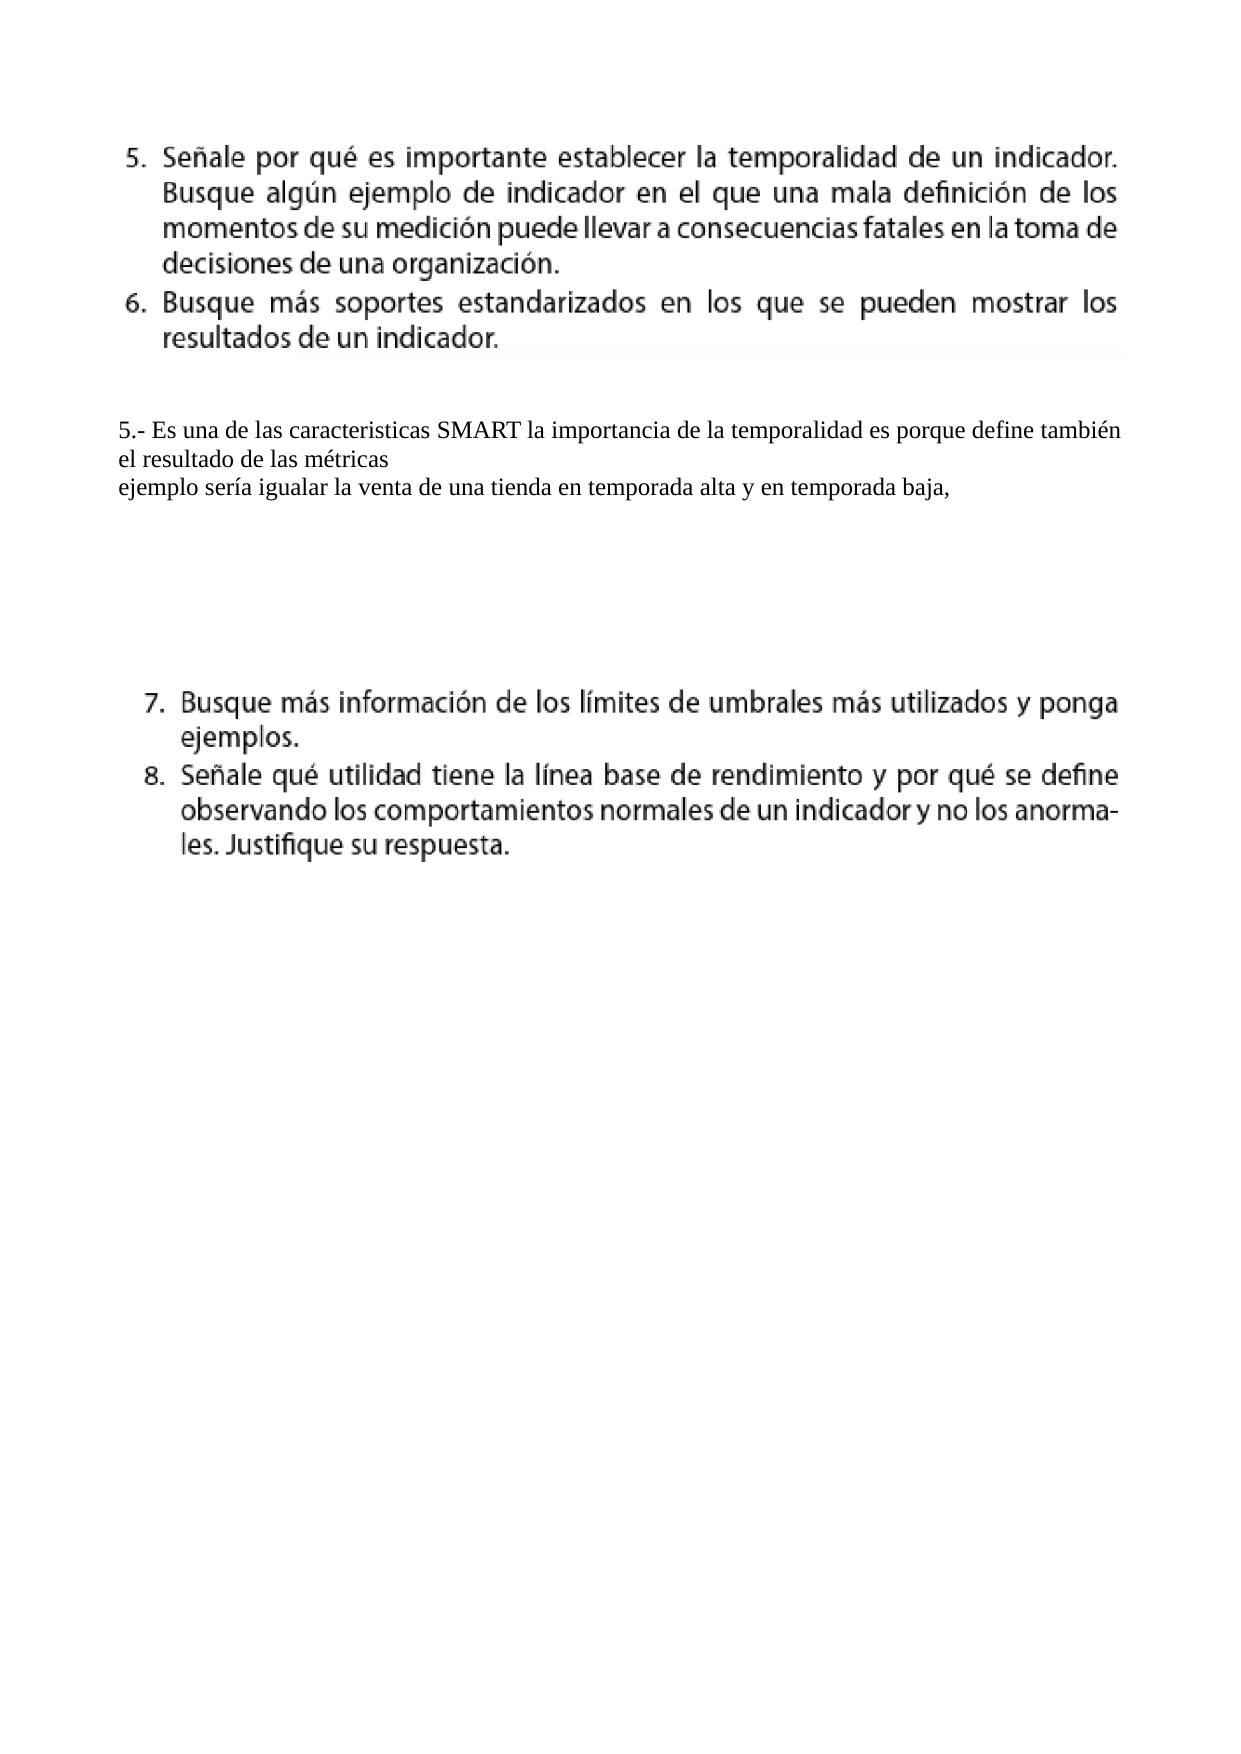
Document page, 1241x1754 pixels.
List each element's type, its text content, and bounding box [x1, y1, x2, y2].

picture [118, 673, 1123, 865]
text ejemplo sería igualar la venta de una tienda en temporada alta y en temporada baja, [118, 472, 1122, 501]
picture [118, 130, 1123, 358]
text 5.- Es una de las caracteristicas SMART la importancia de la temporalidad es porque define también el resultado de las métricas [118, 415, 1122, 472]
